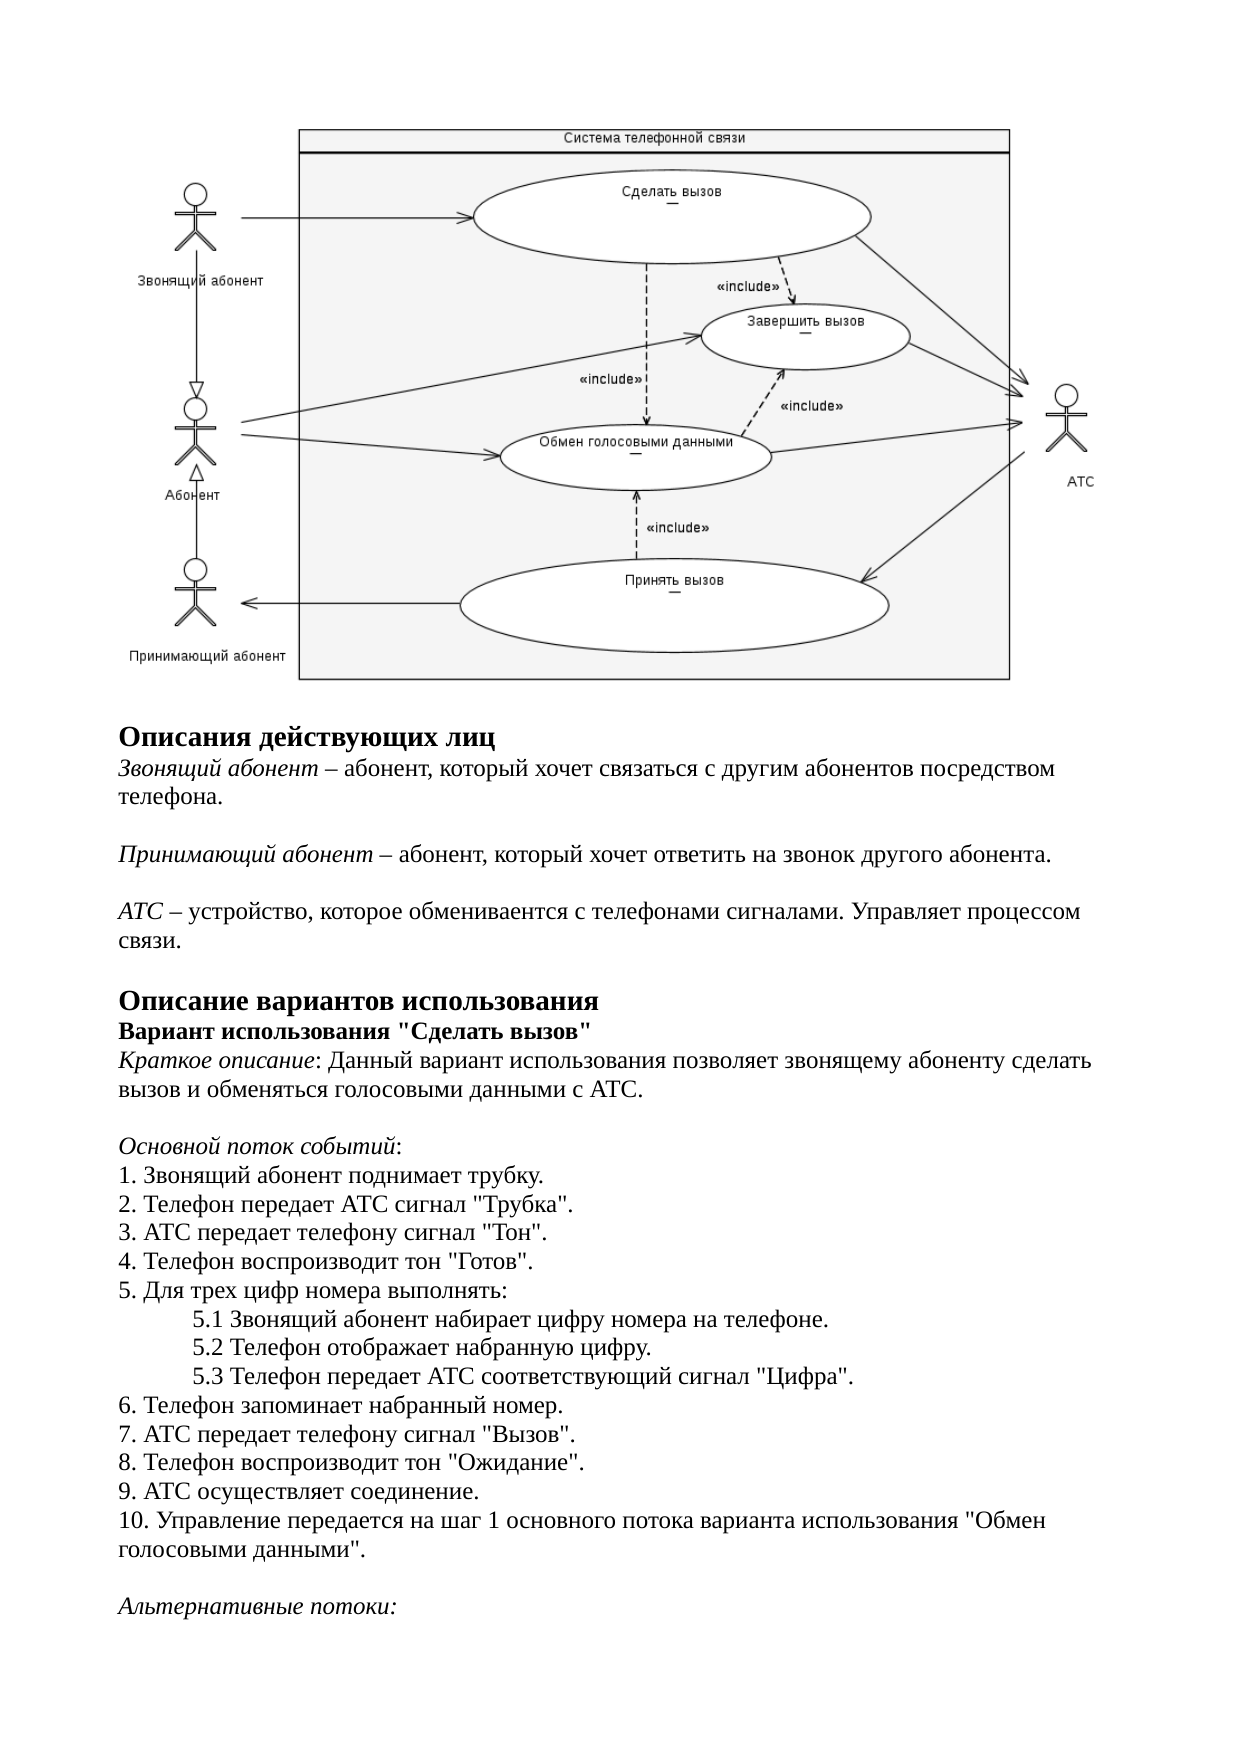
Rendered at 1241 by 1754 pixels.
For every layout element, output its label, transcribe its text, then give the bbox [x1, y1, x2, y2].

text Основной поток событий: [118, 1131, 1122, 1160]
text 5. Для трех цифр номера выполнять: [118, 1275, 1122, 1304]
text 8. Телефон воспроизводит тон "Ожидание". [118, 1447, 1122, 1476]
text Альтернативные потоки: [118, 1591, 1122, 1620]
text Принимающий абонент – абонент, который хочет ответить на звонок другого абонента. [118, 839, 1122, 868]
text Краткое описание: Данный вариант использования позволяет звонящему абоненту сделать вызов и обменяться голосовыми данными с АТС. [118, 1045, 1122, 1102]
text 3. АТС передает телефону сигнал "Тон". [118, 1217, 1122, 1246]
text 1. Звонящий абонент поднимает трубку. [118, 1160, 1122, 1189]
text 10. Управление передается на шаг 1 основного потока варианта использования "Обмен голосовыми данными". [118, 1505, 1122, 1562]
text Звонящий абонент – абонент, который хочет связаться с другим абонентов посредством телефона. [118, 753, 1122, 810]
text 2. Телефон передает АТС сигнал "Трубка". [118, 1189, 1122, 1217]
text 5.3 Телефон передает АТС соответствующий сигнал "Цифра". [118, 1361, 1122, 1390]
text 5.2 Телефон отображает набранную цифру. [118, 1332, 1122, 1361]
text 9. АТС осуществляет соединение. [118, 1476, 1122, 1505]
text Вариант использования "Сделать вызов" [118, 1016, 1122, 1045]
text 6. Телефон запоминает набранный номер. [118, 1390, 1122, 1419]
text Описание вариантов использования [118, 983, 1122, 1016]
text Описания действующих лиц [118, 719, 1122, 753]
picture [118, 118, 1123, 691]
text 5.1 Звонящий абонент набирает цифру номера на телефоне. [118, 1304, 1122, 1332]
text 4. Телефон воспроизводит тон "Готов". [118, 1246, 1122, 1275]
text 7. АТС передает телефону сигнал "Вызов". [118, 1419, 1122, 1447]
text АТС – устройство, которое обмениваентся с телефонами сигналами. Управляет процессом связи. [118, 896, 1122, 954]
